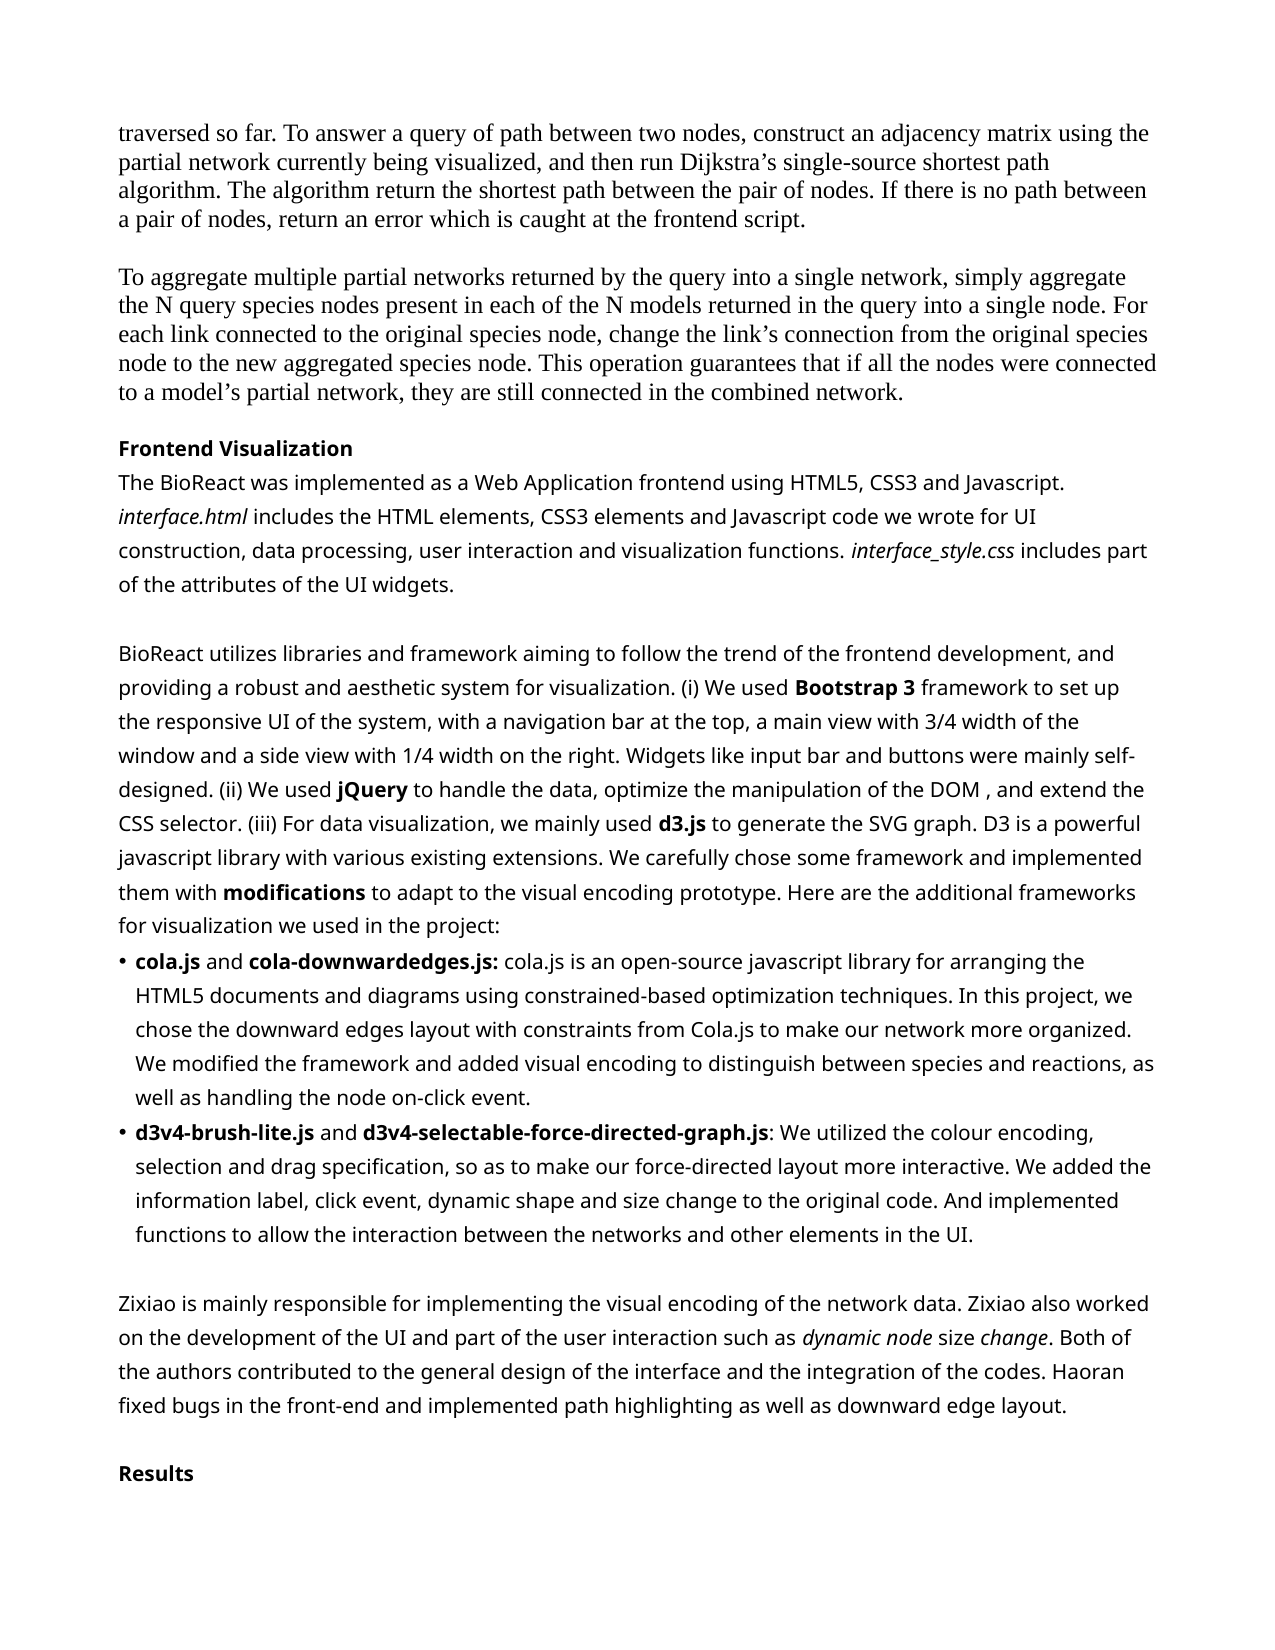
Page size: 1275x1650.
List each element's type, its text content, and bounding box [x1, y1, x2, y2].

list d3v4-brush-lite.js and d3v4-selectable-force-directed-graph.js: We utilized the colour encoding, selection and drag specification, so as to make our force-directed layout more interactive. We added the information label, click event, dynamic shape and size change to the original code. And implemented functions to allow the interaction between the networks and other elements in the UI. [118, 1117, 1157, 1249]
text BioReact utilizes libraries and framework aiming to follow the trend of the frontend development, and providing a robust and aesthetic system for visualization. (i) We used Bootstrap 3 framework to set up the responsive UI of the system, with a navigation bar at the top, a main view with 3/4 width of the window and a side view with 1/4 width on the right. Widgets like input bar and buttons were mainly self-designed. (ii) We used jQuery to handle the data, optimize the manipulation of the DOM , and extend the CSS selector. (iii) For data visualization, we mainly used d3.js to generate the SVG graph. D3 is a powerful javascript library with various existing extensions. We carefully chose some framework and implemented them with modifications to adapt to the visual encoding prototype. Here are the additional frameworks for visualization we used in the project: [118, 639, 1157, 940]
text The BioReact was implemented as a Web Application frontend using HTML5, CSS3 and Javascript. interface.html includes the HTML elements, CSS3 elements and Javascript code we wrote for UI construction, data processing, user interaction and visualization functions. interface_style.css includes part of the attributes of the UI widgets. [118, 468, 1157, 599]
list cola.js and cola-downwardedges.js: cola.js is an open-source javascript library for arranging the HTML5 documents and diagrams using constrained-based optimization techniques. In this project, we chose the downward edges layout with constraints from Cola.js to make our network more organized. We modified the framework and added visual encoding to distinguish between species and reactions, as well as handling the node on-click event. [118, 946, 1157, 1111]
text To aggregate multiple partial networks returned by the query into a single network, simply aggregate the N query species nodes present in each of the N models returned in the query into a single node. For each link connected to the original species node, change the link’s connection from the original species node to the new aggregated species node. This operation guarantees that if all the nodes were connected to a model’s partial network, they are still connected in the combined network. [118, 262, 1157, 406]
text Frontend Visualization [118, 434, 1157, 463]
text Results [118, 1459, 1157, 1488]
text Zixiao is mainly responsible for implementing the visual encoding of the network data. Zixiao also worked on the development of the UI and part of the user interaction such as dynamic node size change. Both of the authors contributed to the general design of the interface and the integration of the codes. Haoran fixed bugs in the front-end and implemented path highlighting as well as downward edge layout. [118, 1289, 1157, 1419]
text traversed so far. To answer a query of path between two nodes, construct an adjacency matrix using the partial network currently being visualized, and then run Dijkstra’s single-source shortest path algorithm. The algorithm return the shortest path between the pair of nodes. If there is no path between a pair of nodes, return an error which is caught at the frontend script. [118, 118, 1157, 233]
